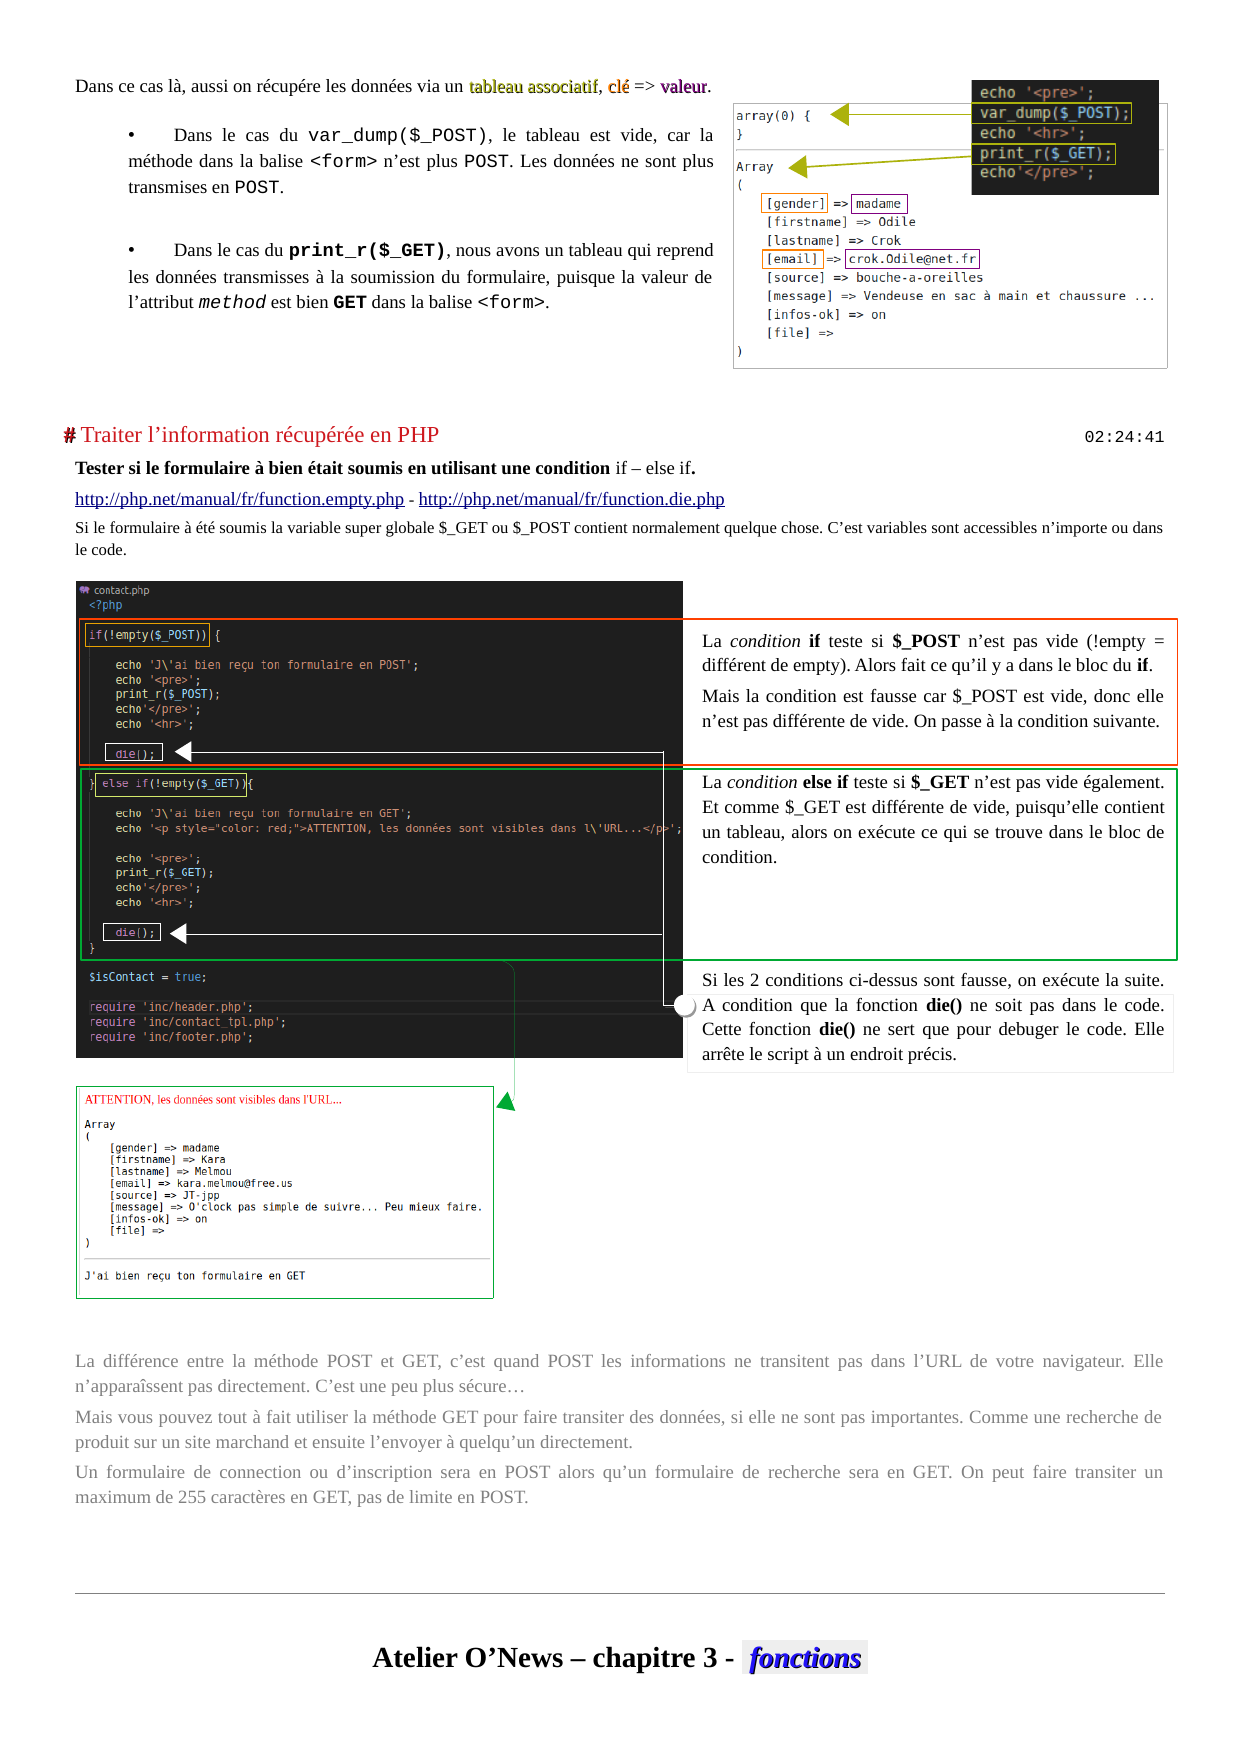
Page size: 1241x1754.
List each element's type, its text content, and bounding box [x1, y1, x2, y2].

text http://php.net/manual/fr/function.empty.php - http://php.net/manual/fr/function.die.php [75, 487, 1165, 509]
text La condition if teste si $_POST n’est pas vide (!empty = différent de empty). Alors fait ce qu’il y a dans le bloc du if. [683, 629, 1165, 676]
text Un formulaire de connection ou d’inscription sera en POST alors qu’un formulaire de recherche sera en GET. On peut faire transiter un maximum de 255 caractères en GET, pas de limite en POST. [75, 1461, 1165, 1508]
text La condition else if teste si $_GET n’est pas vide également. Et comme $_GET est différente de vide, puisqu’elle contient un tableau, alors on exécute ce qui se trouve dans le bloc de condition. [683, 771, 1165, 867]
picture [849, 106, 971, 114]
picture [80, 620, 683, 764]
picture [664, 770, 683, 959]
picture [82, 770, 663, 959]
text Mais vous pouvez tout à fait utiliser la méthode GET pour faire transiter des données, si elle ne sont pas importantes. Comme une recherche de produit sur un site marchand et ensuite l’envoyer à quelqu’un directement. [75, 1406, 1165, 1452]
picture [76, 581, 683, 1058]
text [515, 1018, 687, 1064]
picture [506, 961, 683, 1058]
text Mais la condition est fausse car $_POST est vide, donc elle n’est pas différente de vide. On passe à la condition suivante. [683, 685, 1165, 731]
list Dans le cas du print_r($_GET), nous avons un tableau qui reprend les données transmisses à la soumission du formulaire, puisque la valeur de l’attribut method est bien GET dans la balise <form>. [128, 239, 733, 314]
text Tester si le formulaire à bien était soumis en utilisant une condition if – else if. [75, 457, 1165, 478]
text A condition que la fonction die() ne soit pas dans le code. Cette fonction die() ne sert que pour debuger le code. Elle arrête le script à un endroit précis. [688, 995, 1165, 1064]
picture [664, 961, 683, 1005]
text [734, 104, 1167, 368]
list Dans le cas du var_dump($_POST), le tableau est vide, car la méthode dans la balise <form> n’est plus POST. Les données ne sont plus transmises en POST. [128, 123, 733, 199]
text Si les 2 conditions ci-dessus sont fausse, on exécute la suite. [683, 969, 1165, 994]
text Si le formulaire à été soumis la variable super globale $_GET ou $_POST contient normalement quelque chose. C’est variables sont accessibles n’importe ou dans le code. [75, 518, 1165, 559]
picture [79, 1088, 491, 1295]
text La différence entre la méthode POST et GET, c’est quand POST les informations ne transitent pas dans l’URL de votre navigateur. Elle n’apparaîssent pas directement. C’est une peu plus sécure… [75, 1350, 1165, 1397]
text Dans ce cas là, aussi on récupére les données via un tableau associatif, clé => valeur. [75, 75, 1165, 97]
picture [972, 104, 1131, 123]
text Atelier O’News – chapitre 3 - fonctions [75, 1640, 1165, 1674]
picture [736, 80, 1164, 365]
text # Traiter l’information récupérée en PHP 02:24:41 [63, 421, 1165, 447]
text [75, 969, 514, 1064]
